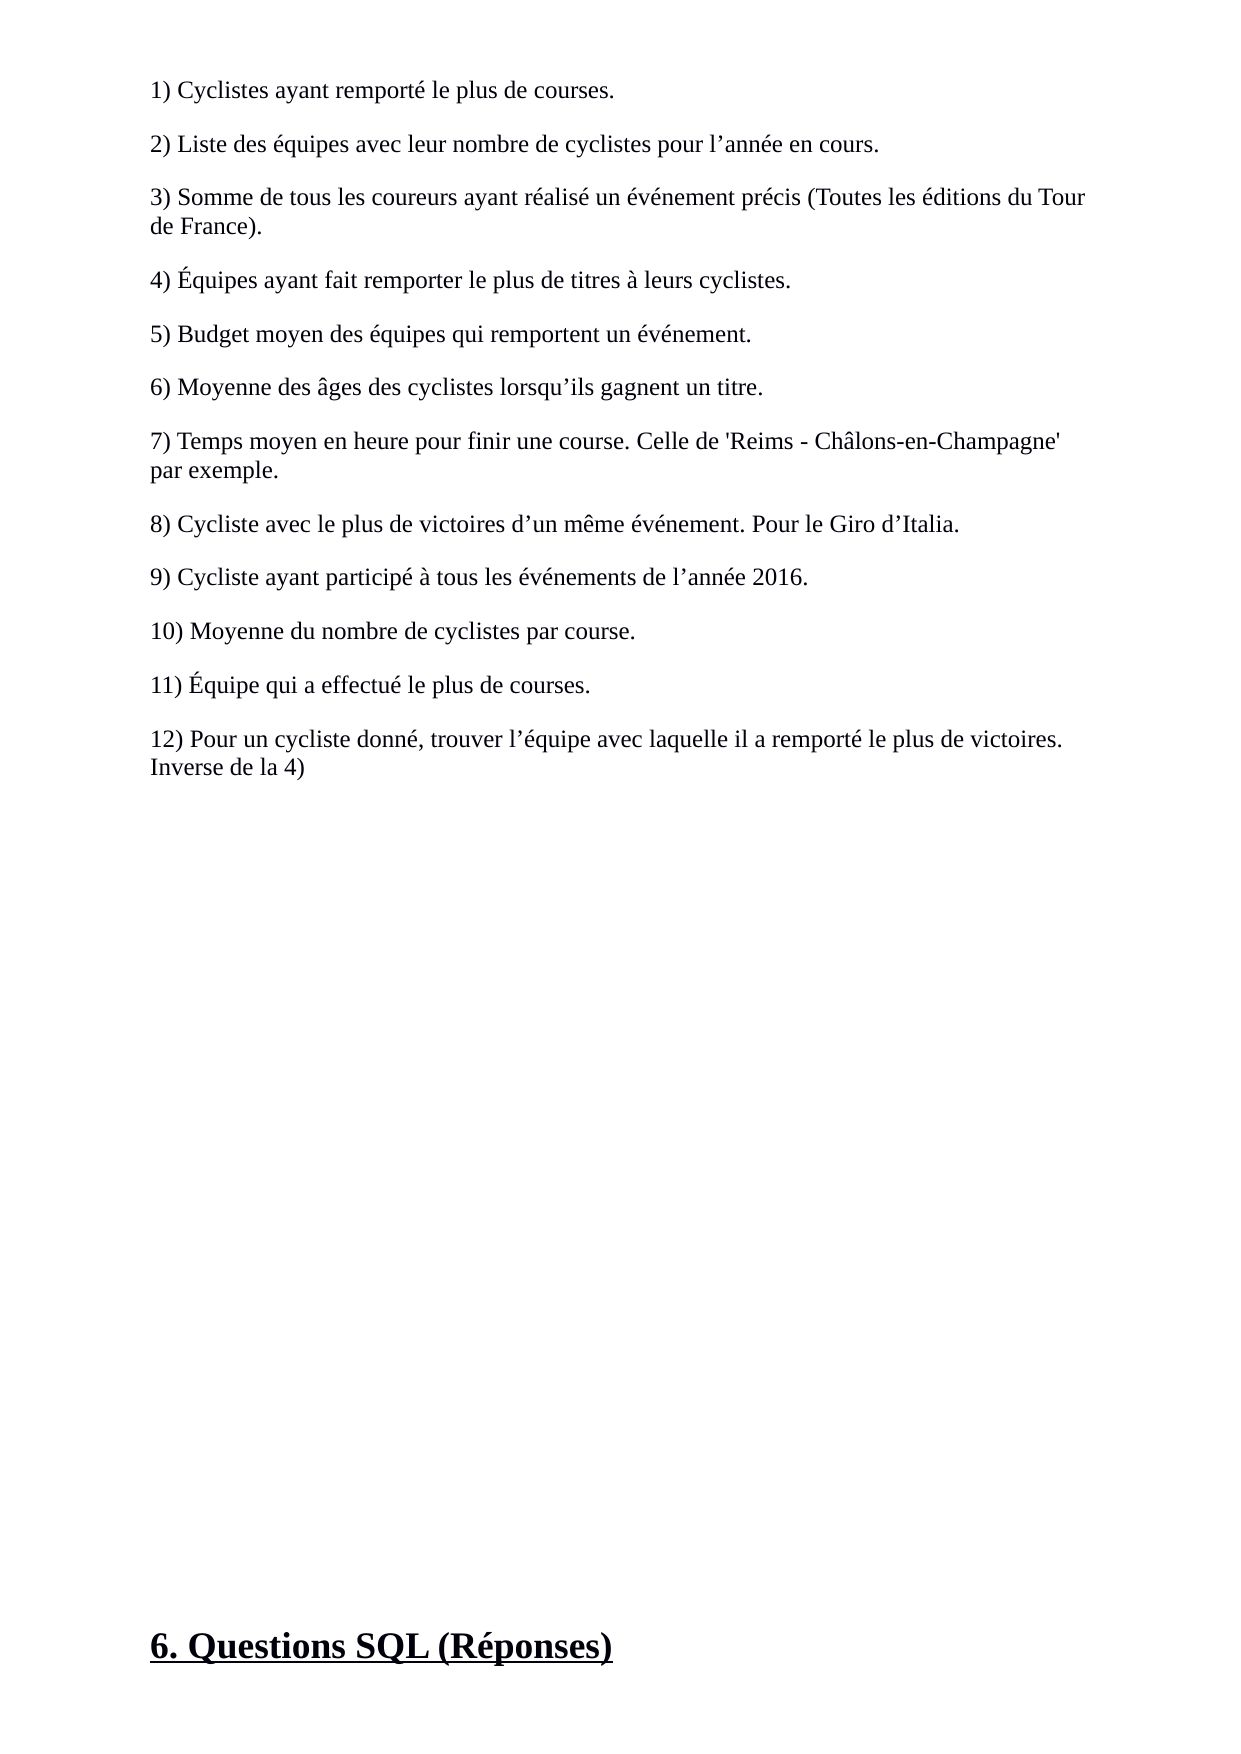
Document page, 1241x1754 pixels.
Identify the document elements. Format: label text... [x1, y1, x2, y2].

text 6. Questions SQL (Réponses) [150, 1624, 1090, 1667]
text 10) Moyenne du nombre de cyclistes par course. [150, 616, 1090, 645]
text 1) Cyclistes ayant remporté le plus de courses. [150, 75, 1090, 104]
text 3) Somme de tous les coureurs ayant réalisé un événement précis (Toutes les éditions du Tour de France). [150, 182, 1090, 240]
text 6) Moyenne des âges des cyclistes lorsqu’ils gagnent un titre. [150, 372, 1090, 401]
text 8) Cycliste avec le plus de victoires d’un même événement. Pour le Giro d’Italia. [150, 509, 1090, 537]
text 4) Équipes ayant fait remporter le plus de titres à leurs cyclistes. [150, 265, 1090, 294]
text 2) Liste des équipes avec leur nombre de cyclistes pour l’année en cours. [150, 129, 1090, 157]
text 11) Équipe qui a effectué le plus de courses. [150, 670, 1090, 699]
text 9) Cycliste ayant participé à tous les événements de l’année 2016. [150, 562, 1090, 591]
text 12) Pour un cycliste donné, trouver l’équipe avec laquelle il a remporté le plus de victoires. Inverse de la 4) [150, 724, 1090, 781]
text 7) Temps moyen en heure pour finir une course. Celle de 'Reims - Châlons-en-Champagne' par exemple. [150, 426, 1090, 484]
text 5) Budget moyen des équipes qui remportent un événement. [150, 319, 1090, 347]
